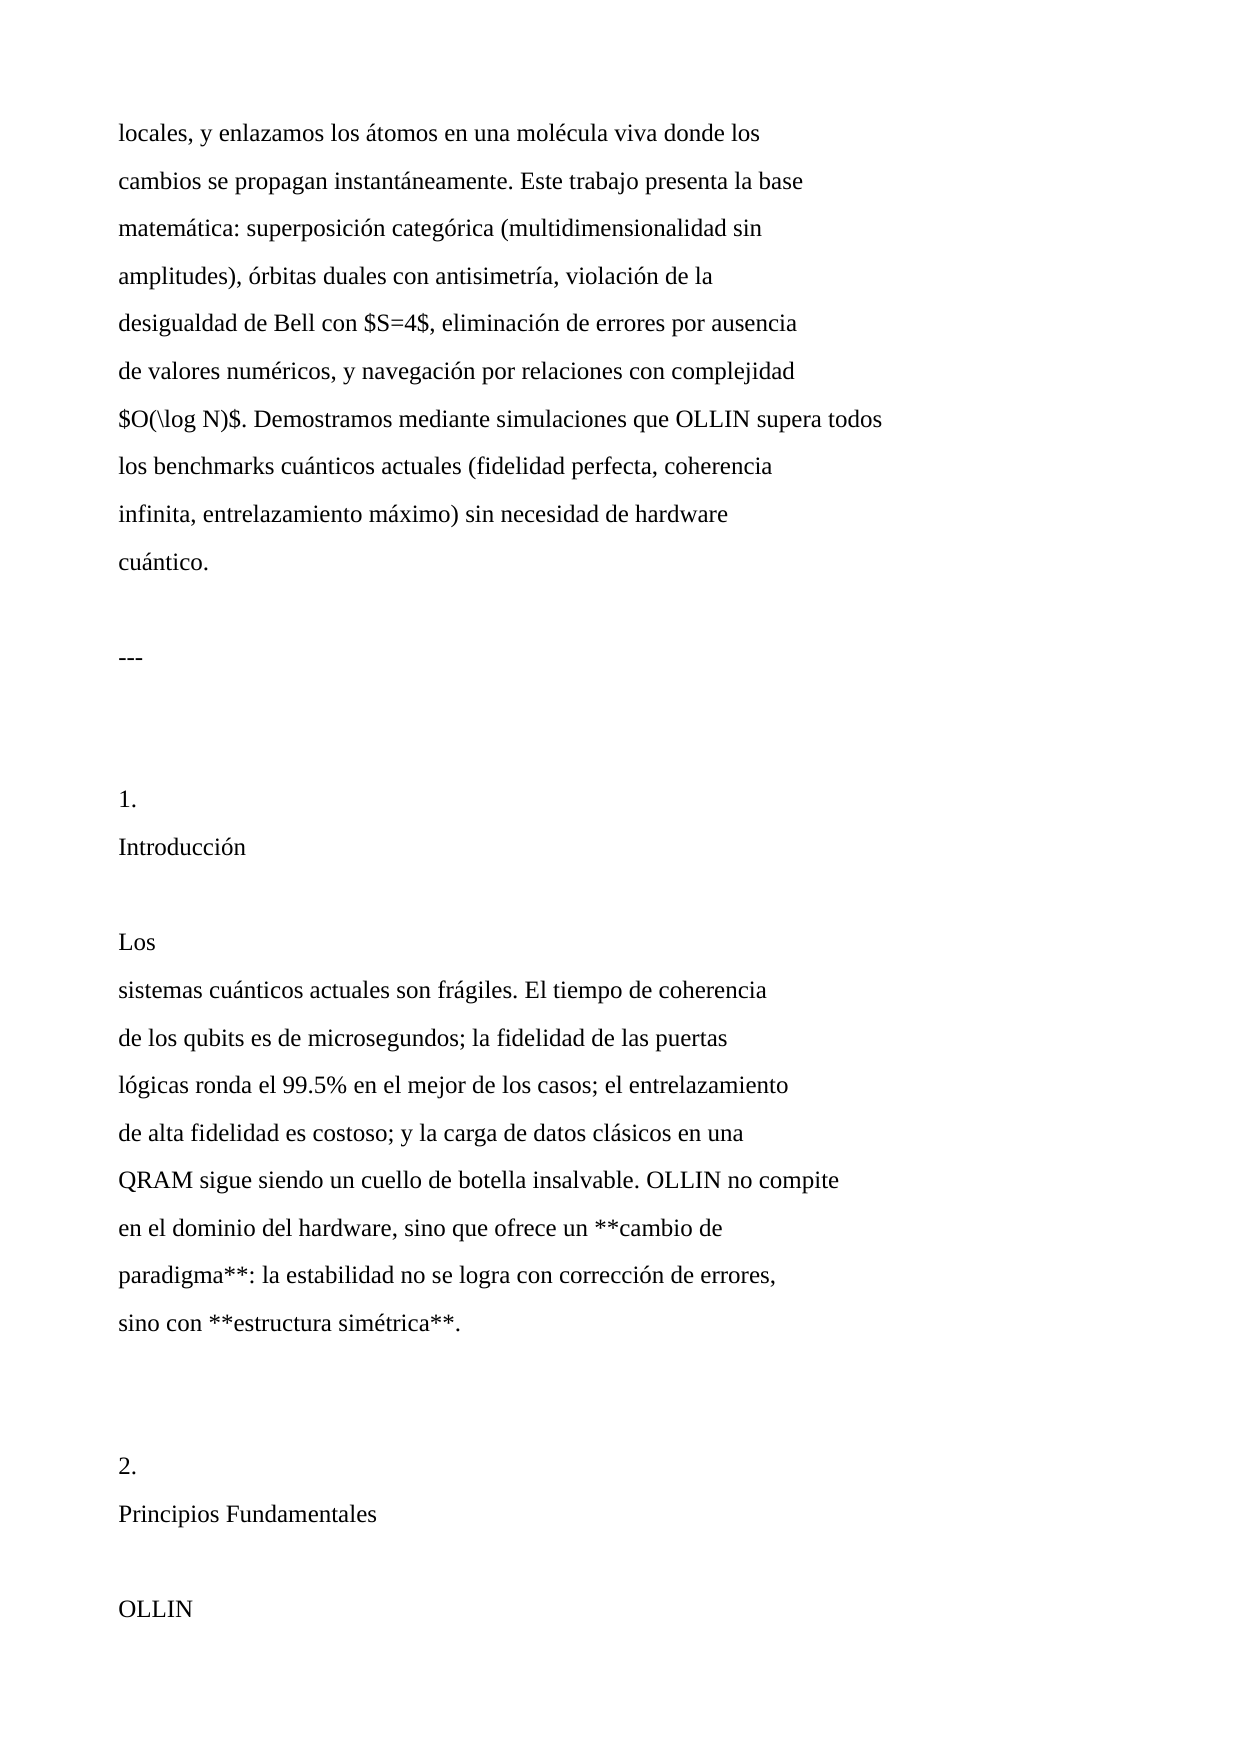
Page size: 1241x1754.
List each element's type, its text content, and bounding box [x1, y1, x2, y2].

text matemática: superposición categórica (multidimensionalidad sin [118, 213, 1122, 242]
text cambios se propagan instantáneamente. Este trabajo presenta la base [118, 166, 1122, 194]
text sistemas cuánticos actuales son frágiles. El tiempo de coherencia [118, 975, 1122, 1004]
text paradigma**: la estabilidad no se logra con corrección de errores, [118, 1261, 1122, 1289]
text amplitudes), órbitas duales con antisimetría, violación de la [118, 261, 1122, 290]
text --- [118, 642, 1122, 671]
text los benchmarks cuánticos actuales (fidelidad perfecta, coherencia [118, 451, 1122, 480]
text de alta fidelidad es costoso; y la carga de datos clásicos en una [118, 1118, 1122, 1147]
text Los [118, 927, 1122, 956]
text en el dominio del hardware, sino que ofrece un **cambio de [118, 1213, 1122, 1242]
text sino con **estructura simétrica**. [118, 1308, 1122, 1337]
text infinita, entrelazamiento máximo) sin necesidad de hardware [118, 499, 1122, 528]
text locales, y enlazamos los átomos en una molécula viva donde los [118, 118, 1122, 147]
text Principios Fundamentales [118, 1499, 1122, 1527]
text lógicas ronda el 99.5% en el mejor de los casos; el entrelazamiento [118, 1070, 1122, 1099]
text $O(\log N)$. Demostramos mediante simulaciones que OLLIN supera todos [118, 404, 1122, 432]
text desigualdad de Bell con $S=4$, eliminación de errores por ausencia [118, 308, 1122, 337]
text de los qubits es de microsegundos; la fidelidad de las puertas [118, 1023, 1122, 1051]
text 2. [118, 1451, 1122, 1480]
text QRAM sigue siendo un cuello de botella insalvable. OLLIN no compite [118, 1165, 1122, 1194]
text cuántico. [118, 547, 1122, 575]
text de valores numéricos, y navegación por relaciones con complejidad [118, 356, 1122, 385]
text Introducción [118, 832, 1122, 861]
text 1. [118, 784, 1122, 813]
text OLLIN [118, 1594, 1122, 1623]
